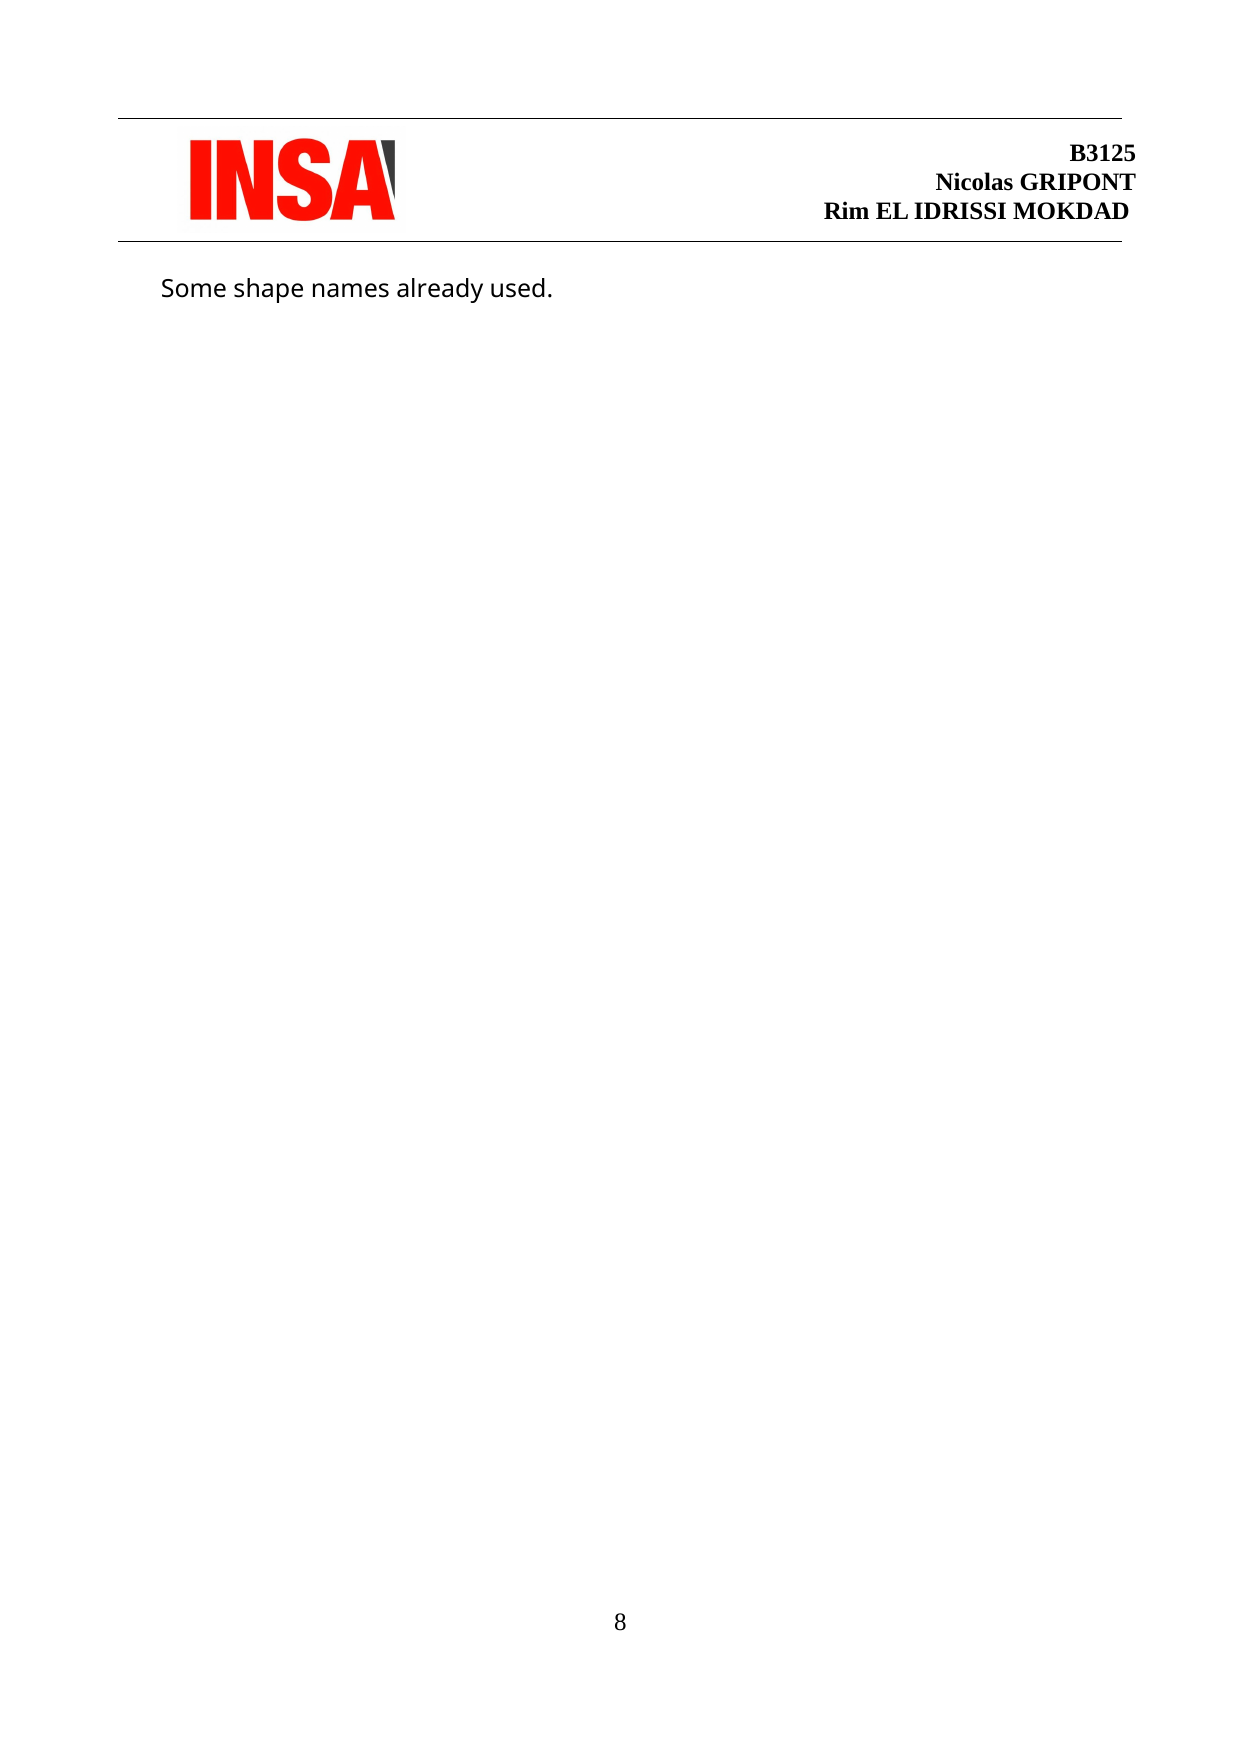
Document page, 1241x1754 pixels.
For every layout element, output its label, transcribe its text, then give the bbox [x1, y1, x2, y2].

picture [177, 126, 407, 233]
text Some shape names already used. [118, 271, 1122, 305]
